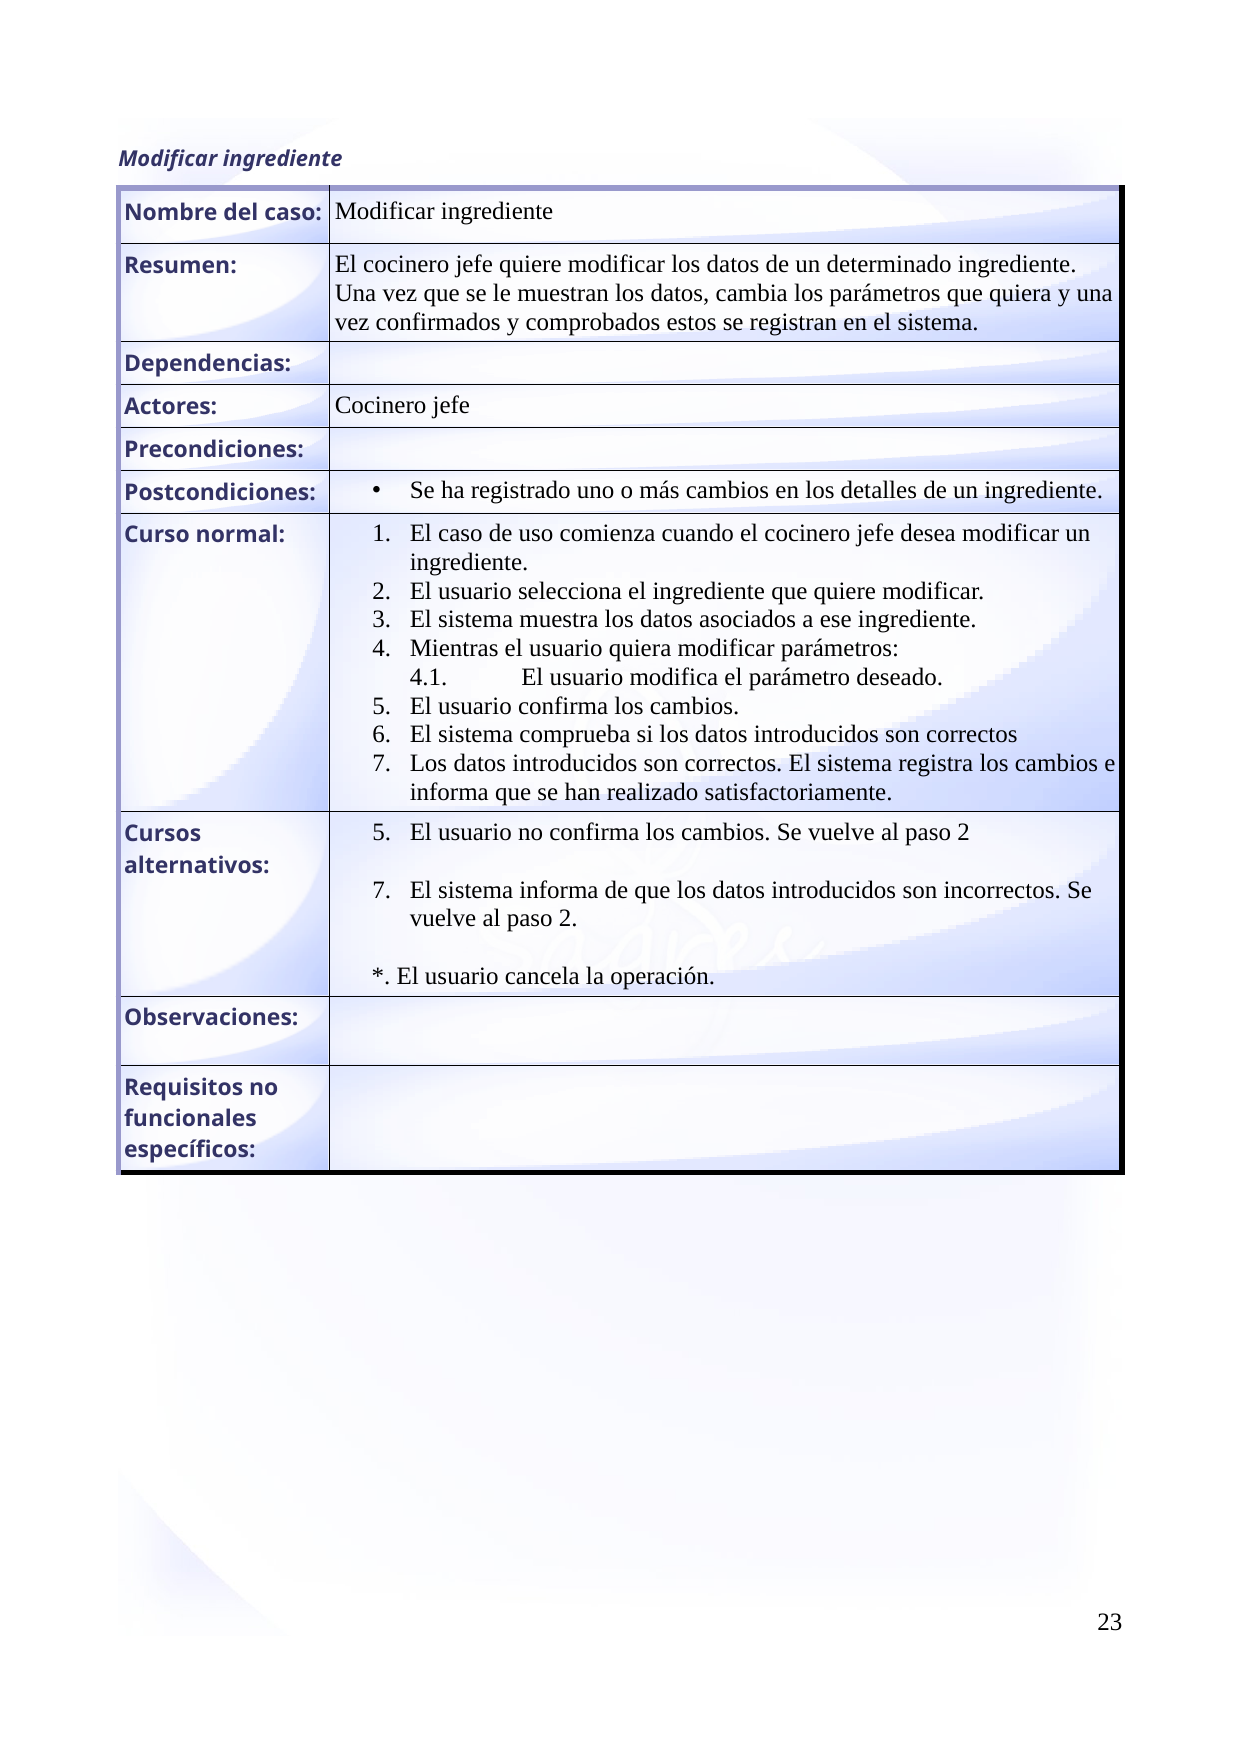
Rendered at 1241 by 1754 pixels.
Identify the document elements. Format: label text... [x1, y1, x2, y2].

table_cell [330, 342, 1119, 384]
table_cell El caso de uso comienza cuando el cocinero jefe desea modificar un ingrediente. El usuario selecciona el ingrediente que quiere modificar. El sistema muestra los datos asociados a ese ingrediente. Mientras el usuario quiera modificar parámetros: El usuario modifica el parámetro deseado. El usuario confirma los cambios. El sistema comprueba si los datos introducidos son correctos Los datos introducidos son correctos. El sistema registra los cambios e informa que se han realizado satisfactoriamente. [330, 514, 1119, 811]
picture [118, 1175, 1122, 1636]
table_cell Cocinero jefe [330, 385, 1119, 427]
table_cell Requisitos no funcionales específicos: [121, 1066, 329, 1170]
picture [118, 118, 1122, 143]
table_header Nombre del caso: [121, 191, 329, 243]
table_header Modificar ingrediente [330, 191, 1119, 243]
subtitle Modificar ingrediente [118, 143, 1122, 173]
picture [118, 173, 1122, 185]
table_cell Dependencias: [121, 342, 329, 384]
table_cell El cocinero jefe quiere modificar los datos de un determinado ingrediente. Una vez que se le muestran los datos, cambia los parámetros que quiera y una vez confirmados y comprobados estos se registran en el sistema. [330, 244, 1119, 341]
table_cell Postcondiciones: [121, 471, 329, 512]
table_cell Actores: [121, 385, 329, 427]
table_cell El usuario no confirma los cambios. Se vuelve al paso 2 El sistema informa de que los datos introducidos son incorrectos. Se vuelve al paso 2. *. El usuario cancela la operación. [330, 812, 1119, 996]
table_cell Cursos alternativos: [121, 812, 329, 996]
table_cell [330, 997, 1119, 1064]
table_cell Observaciones: [121, 997, 329, 1064]
table_cell [330, 1066, 1119, 1170]
table_cell Curso normal: [121, 514, 329, 811]
table_cell Se ha registrado uno o más cambios en los detalles de un ingrediente. [330, 471, 1119, 512]
table_cell Resumen: [121, 244, 329, 341]
table_cell Precondiciones: [121, 428, 329, 469]
table_cell [330, 428, 1119, 469]
